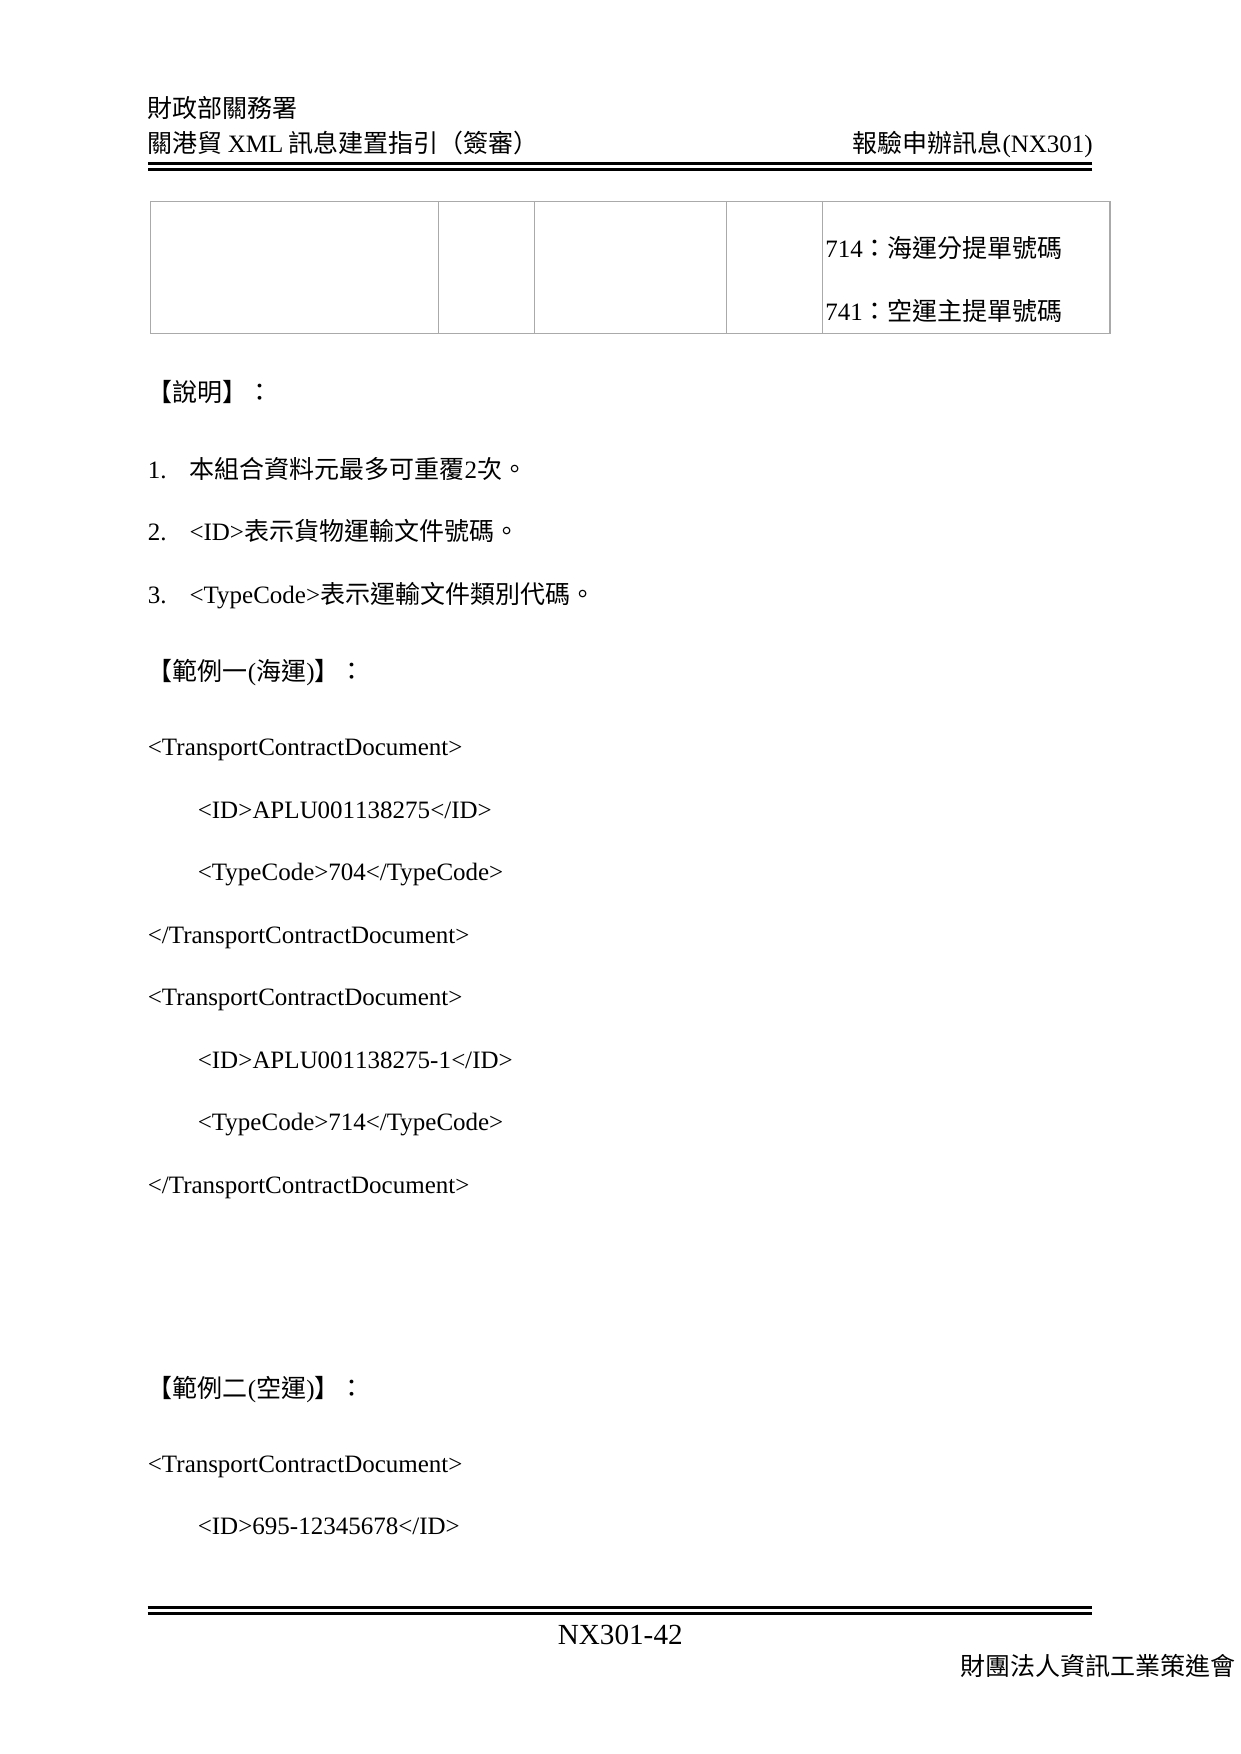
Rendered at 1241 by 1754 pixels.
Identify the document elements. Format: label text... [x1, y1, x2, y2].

table_cell [439, 202, 534, 333]
list <TypeCode>表示運輸文件類別代碼。 [148, 551, 1092, 613]
list 本組合資料元最多可重覆2次。 [148, 426, 1092, 488]
text 【範例二(空運)】： [148, 1344, 1092, 1407]
text </TransportContractDocument> [148, 892, 1092, 955]
text <ID>APLU001138275-1</ID> [148, 1017, 1092, 1080]
table_cell [535, 202, 726, 333]
table_cell [727, 202, 822, 333]
text <TransportContractDocument> [148, 705, 1092, 767]
text <TransportContractDocument> [148, 955, 1092, 1017]
table_cell [151, 202, 438, 333]
table_cell 714：海運分提單號碼 741：空運主提單號碼 [823, 202, 1109, 333]
text <ID>695-12345678</ID> [148, 1484, 1092, 1547]
text <TypeCode>714</TypeCode> [148, 1080, 1092, 1142]
text </TransportContractDocument> [148, 1142, 1092, 1205]
text 【範例一(海運)】： [148, 628, 1092, 690]
text 【說明】： [148, 349, 1092, 411]
text <TransportContractDocument> [148, 1422, 1092, 1484]
list <ID>表示貨物運輸文件號碼。 [148, 488, 1092, 551]
text <TypeCode>704</TypeCode> [148, 830, 1092, 892]
text <ID>APLU001138275</ID> [148, 767, 1092, 830]
